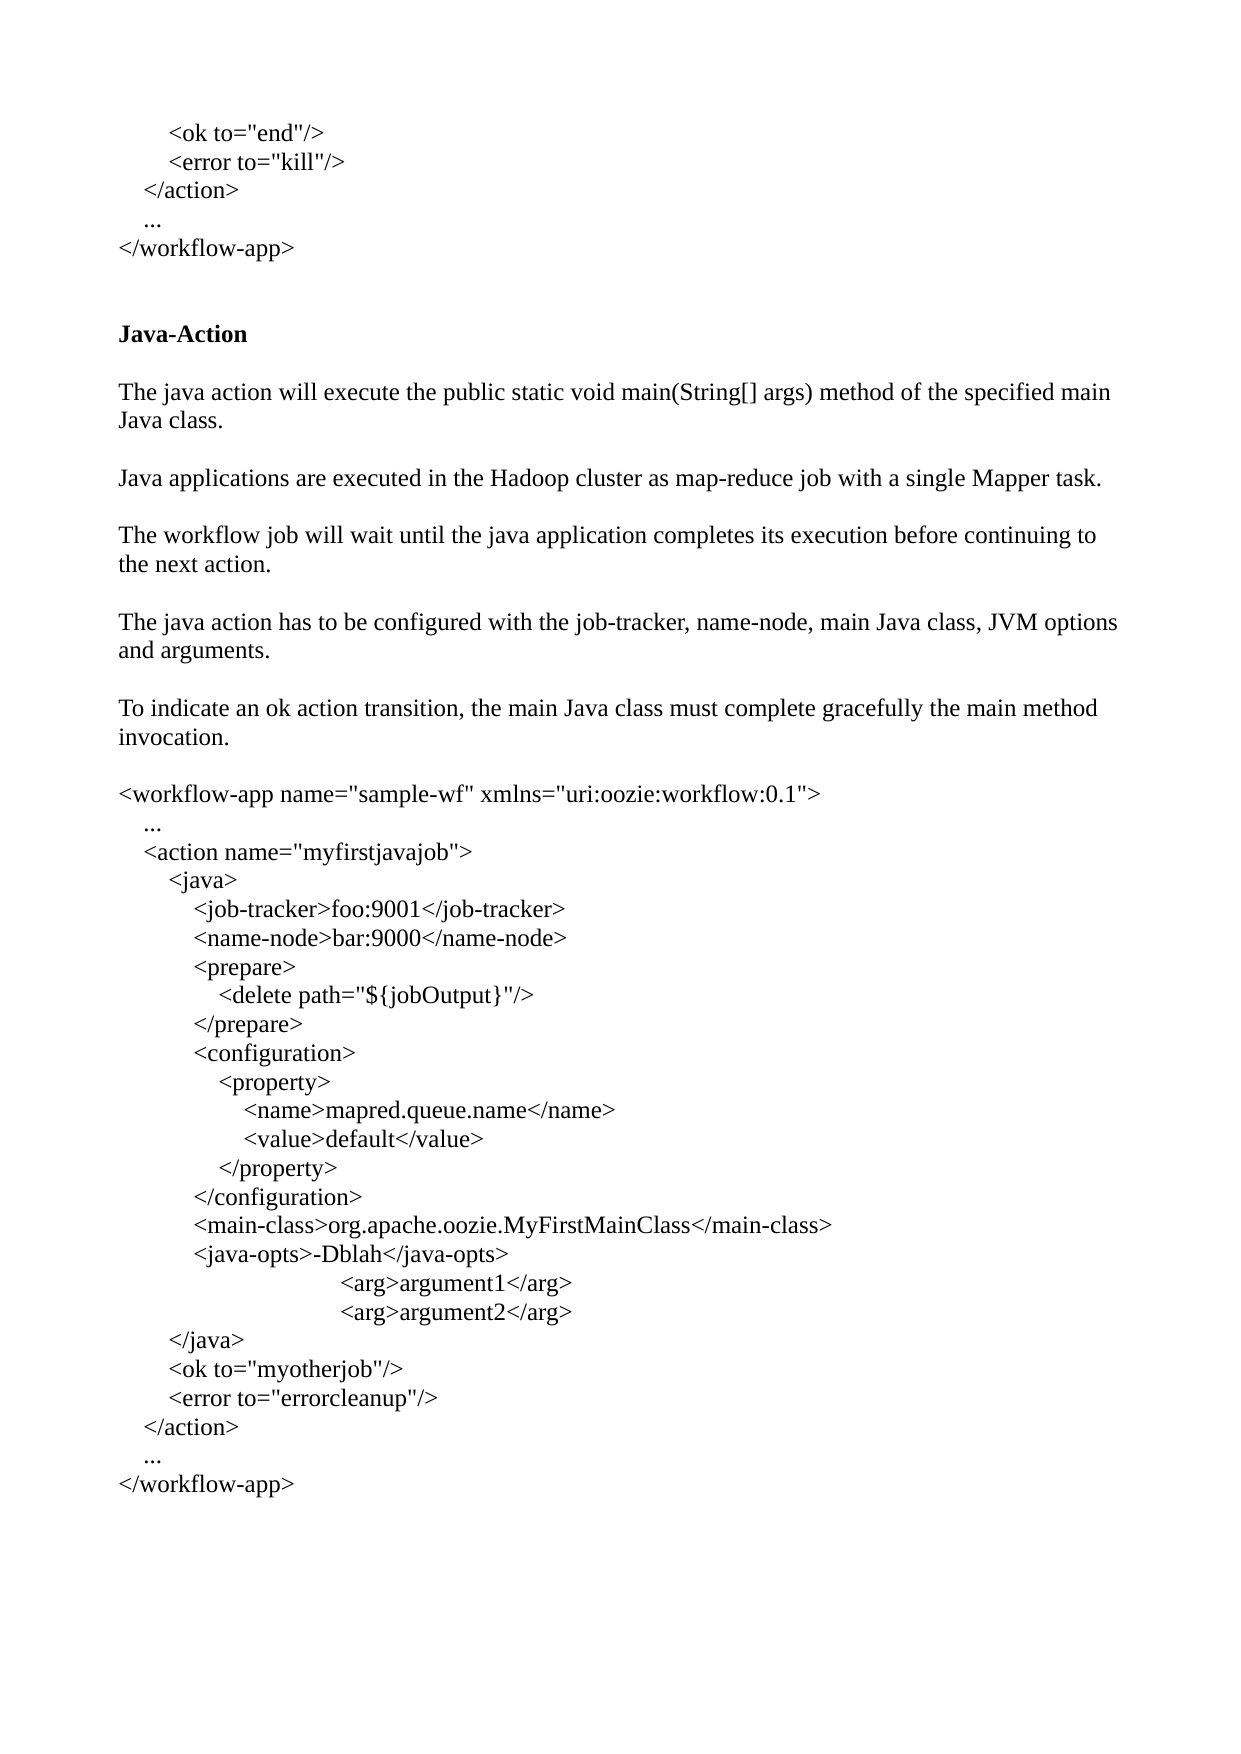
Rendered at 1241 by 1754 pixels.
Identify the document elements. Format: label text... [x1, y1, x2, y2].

text ... [118, 204, 1122, 233]
text </java> [118, 1326, 1122, 1354]
text The java action will execute the public static void main(String[] args) method of the specified main Java class. [118, 377, 1122, 434]
text <arg>argument2</arg> [118, 1297, 1122, 1326]
text </action> [118, 176, 1122, 204]
text Java-Action [118, 319, 1122, 348]
text To indicate an ok action transition, the main Java class must complete gracefully the main method invocation. [118, 693, 1122, 751]
text <prepare> [118, 952, 1122, 981]
text <main-class>org.apache.oozie.MyFirstMainClass</main-class> [118, 1211, 1122, 1239]
text <error to="errorcleanup"/> [118, 1383, 1122, 1412]
text <job-tracker>foo:9001</job-tracker> [118, 894, 1122, 923]
text <java> [118, 866, 1122, 894]
text <name>mapred.queue.name</name> [118, 1096, 1122, 1124]
text <configuration> [118, 1038, 1122, 1067]
text The workflow job will wait until the java application completes its execution before continuing to the next action. [118, 521, 1122, 578]
text </property> [118, 1153, 1122, 1182]
text ... [118, 1441, 1122, 1469]
text <property> [118, 1067, 1122, 1096]
text <workflow-app name="sample-wf" xmlns="uri:oozie:workflow:0.1"> [118, 779, 1122, 808]
text <java-opts>-Dblah</java-opts> [118, 1239, 1122, 1268]
text </workflow-app> [118, 233, 1122, 262]
text </prepare> [118, 1009, 1122, 1038]
text <action name="myfirstjavajob"> [118, 837, 1122, 866]
text Java applications are executed in the Hadoop cluster as map-reduce job with a single Mapper task. [118, 463, 1122, 492]
text ... [118, 808, 1122, 837]
text <arg>argument1</arg> [118, 1268, 1122, 1297]
text <ok to="end"/> [118, 118, 1122, 147]
text <name-node>bar:9000</name-node> [118, 923, 1122, 952]
text <ok to="myotherjob"/> [118, 1354, 1122, 1383]
text <value>default</value> [118, 1124, 1122, 1153]
text </configuration> [118, 1182, 1122, 1211]
text The java action has to be configured with the job-tracker, name-node, main Java class, JVM options and arguments. [118, 607, 1122, 664]
text </workflow-app> [118, 1469, 1122, 1498]
text <error to="kill"/> [118, 147, 1122, 176]
text </action> [118, 1412, 1122, 1441]
text <delete path="${jobOutput}"/> [118, 981, 1122, 1009]
